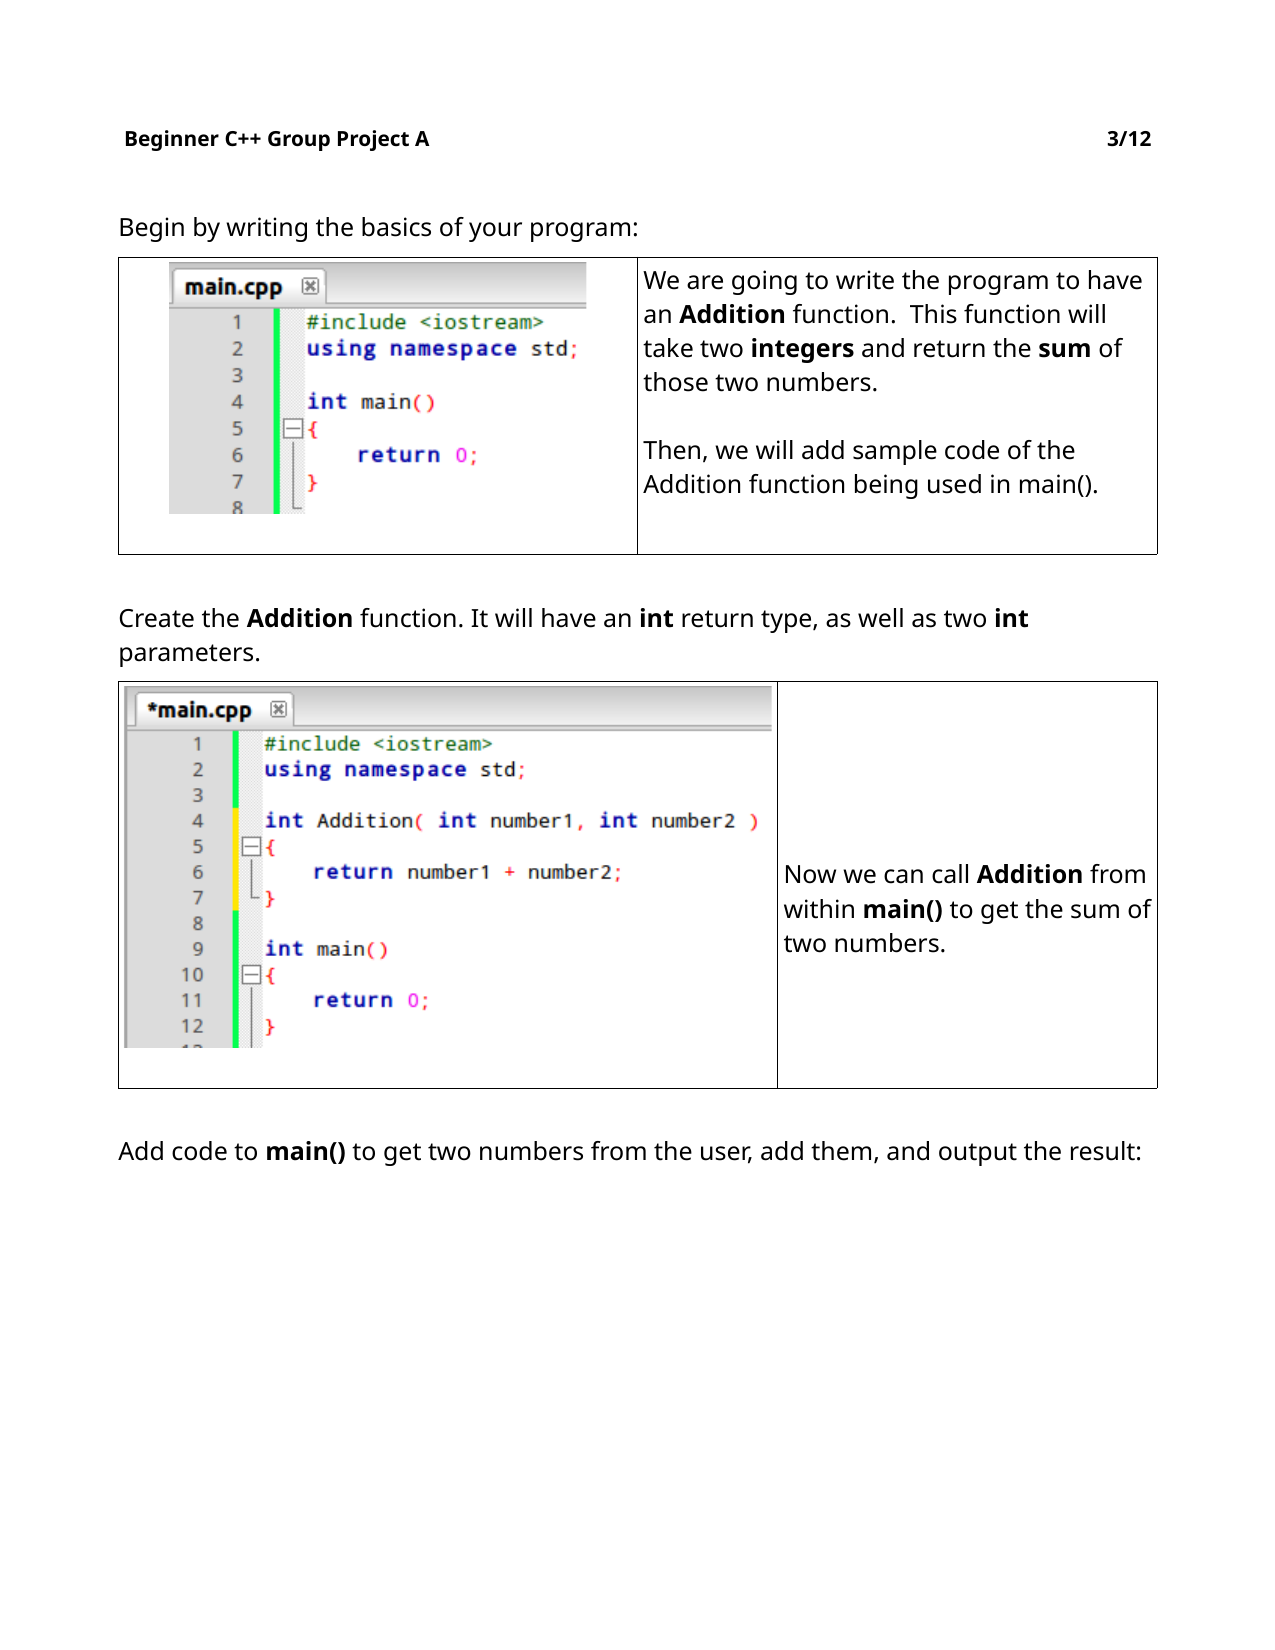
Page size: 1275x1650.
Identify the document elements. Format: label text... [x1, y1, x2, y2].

table_header We are going to write the program to have an Addition function. This function will take two integers and return the sum of those two numbers. Then, we will add sample code of the Addition function being used in main(). [638, 258, 1157, 554]
text Add code to main() to get two numbers from the user, add them, and output the result: [118, 1134, 1157, 1168]
table_header [119, 682, 777, 1087]
text Begin by writing the basics of your program: [118, 210, 1157, 244]
table_header Now we can call Addition from within main() to get the sum of two numbers. [778, 682, 1157, 1087]
picture [169, 262, 587, 514]
picture [123, 686, 772, 1048]
text Create the Addition function. It will have an int return type, as well as two int parameters. [118, 600, 1157, 668]
table_header [119, 258, 637, 262]
table_header [119, 263, 637, 554]
